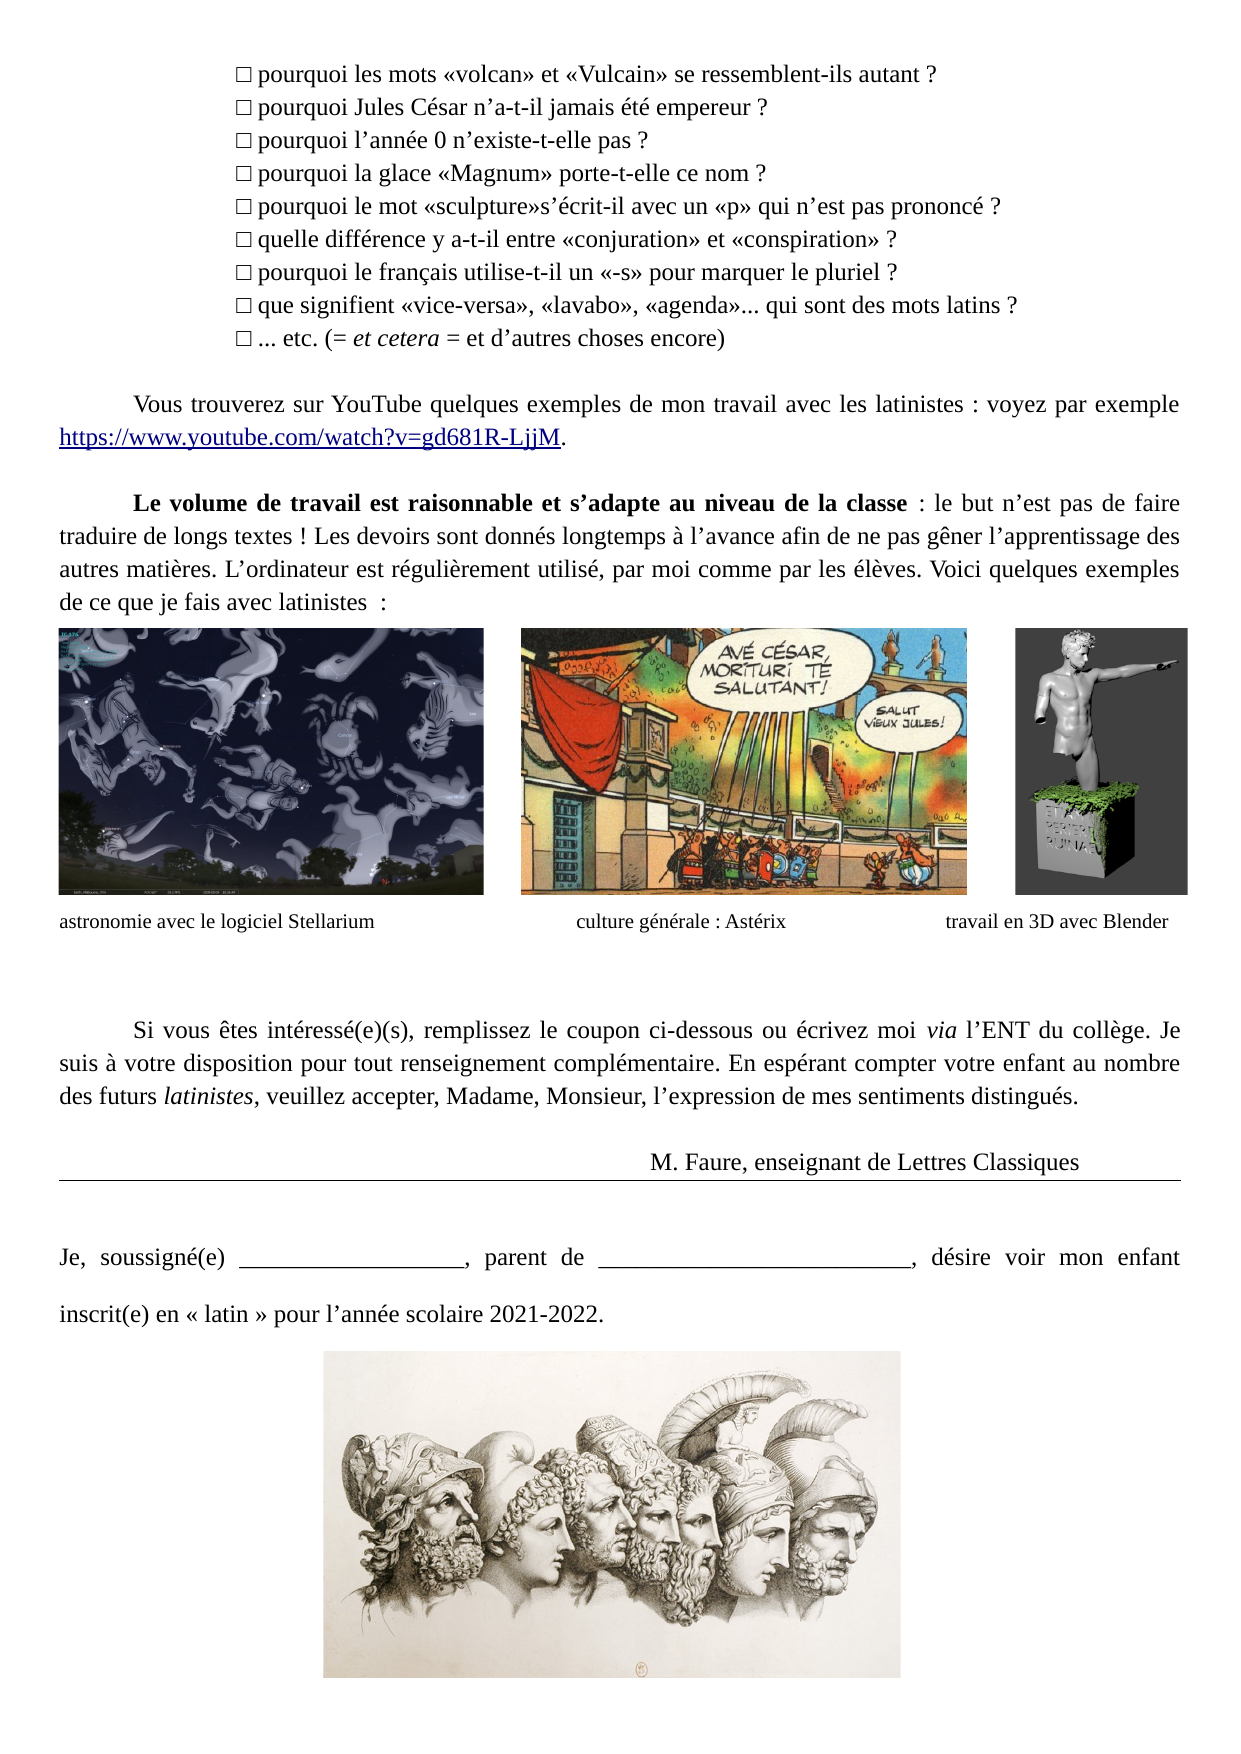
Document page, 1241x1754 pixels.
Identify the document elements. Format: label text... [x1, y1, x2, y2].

text Si vous êtes intéressé(e)(s), remplissez le coupon ci-dessous ou écrivez moi via l’ENT du collège. Je suis à votre disposition pour tout renseignement complémentaire. En espérant compter votre enfant au nombre des futurs latinistes, veuillez accepter, Madame, Monsieur, l’expression de mes sentiments distingués. [59, 1015, 1181, 1109]
text □ que signifient «vice-versa», «lavabo», «agenda»... qui sont des mots latins ? [236, 290, 1181, 319]
picture [323, 1351, 901, 1678]
text □ pourquoi le mot «sculpture»s’écrit-il avec un «p» qui n’est pas prononcé ? [236, 191, 1181, 220]
text Vous trouverez sur YouTube quelques exemples de mon travail avec les latinistes : voyez par exemple https://www.youtube.com/watch?v=gd681R-LjjM. [59, 389, 1181, 451]
text □ pourquoi Jules César n’a-t-il jamais été empereur ? [236, 92, 1181, 121]
text □ pourquoi l’année 0 n’existe-t-elle pas ? [236, 125, 1181, 154]
text □ quelle différence y a-t-il entre «conjuration» et «conspiration» ? [236, 224, 1181, 253]
text □ pourquoi la glace «Magnum» porte-t-elle ce nom ? [236, 158, 1181, 187]
text astronomie avec le logiciel Stellarium culture générale : Astérix travail en 3D avec Blender [59, 620, 1181, 933]
picture [1015, 628, 1182, 895]
text Je, soussigné(e) __________________, parent de _________________________, désire voir mon enfant inscrit(e) en « latin » pour l’année scolaire 2021-2022. [59, 1242, 1181, 1328]
text Le volume de travail est raisonnable et s’adapte au niveau de la classe : le but n’est pas de faire traduire de longs textes ! Les devoirs sont donnés longtemps à l’avance afin de ne pas gêner l’apprentissage des autres matières. L’ordinateur est régulièrement utilisé, par moi comme par les élèves. Voici quelques exemples de ce que je fais avec latinistes : [59, 488, 1181, 616]
picture [58, 628, 484, 895]
text □ ... etc. (= et cetera = et d’autres choses encore) [236, 323, 1181, 352]
text □ pourquoi le français utilise-t-il un «-s» pour marquer le pluriel ? [236, 257, 1181, 286]
picture [521, 628, 967, 895]
text □ pourquoi les mots «volcan» et «Vulcain» se ressemblent-ils autant ? [236, 59, 1181, 88]
text M. Faure, enseignant de Lettres Classiques [59, 1147, 1181, 1180]
